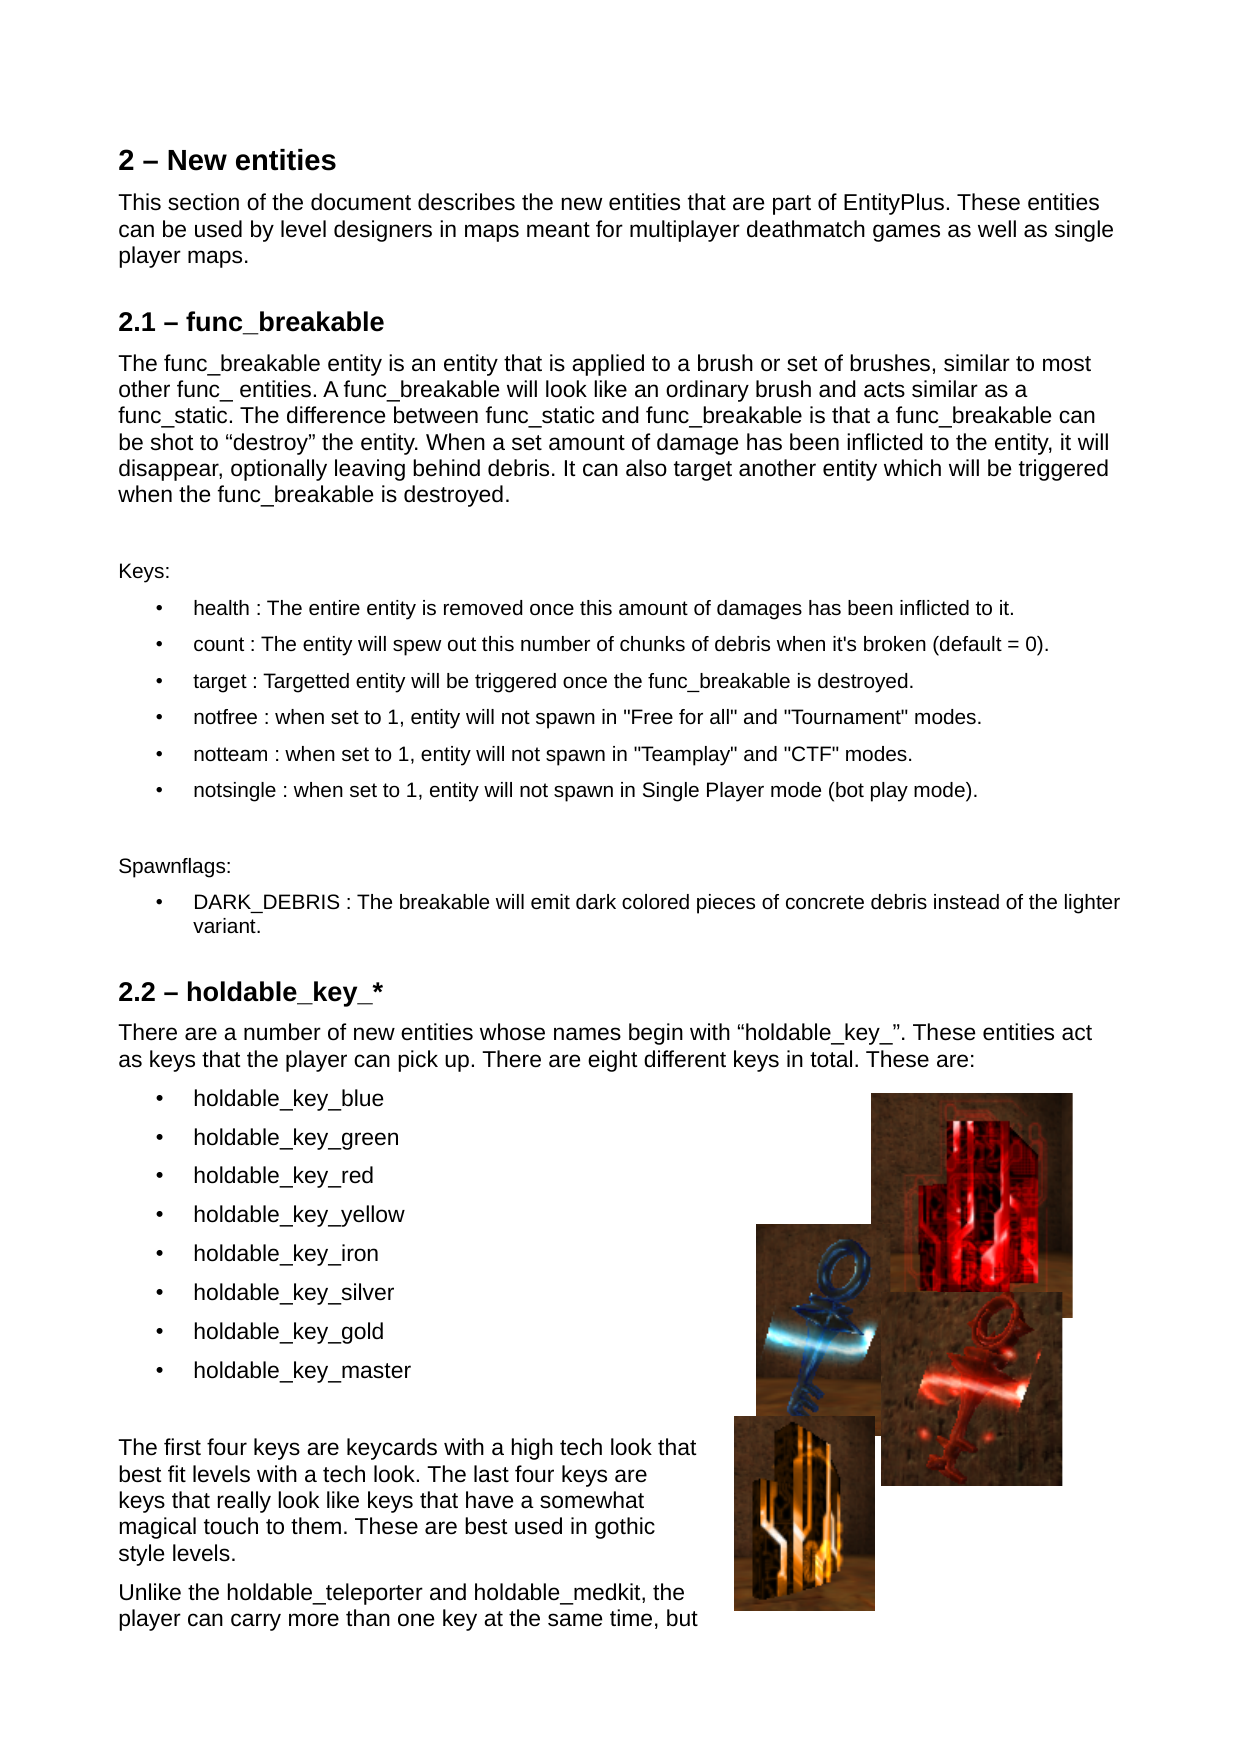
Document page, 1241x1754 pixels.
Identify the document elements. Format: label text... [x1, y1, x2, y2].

list DARK_DEBRIS : The breakable will emit dark colored pieces of concrete debris instead of the lighter variant. [156, 890, 1122, 938]
text Keys: [118, 559, 1122, 583]
list [1073, 1201, 1122, 1227]
list holdable_key_gold [156, 1318, 756, 1344]
list holdable_key_red [156, 1162, 871, 1189]
list health : The entire entity is removed once this amount of damages has been inflicted to it. [156, 595, 1122, 619]
list target : Targetted entity will be triggered once the func_breakable is destroyed. [156, 668, 1122, 693]
list [1073, 1123, 1122, 1150]
picture [734, 1093, 1073, 1611]
list [1073, 1162, 1122, 1189]
text Unlike the holdable_teleporter and holdable_medkit, the player can carry more than one key at the same time, but [118, 1578, 1122, 1631]
list count : The entity will spew out this number of chunks of debris when it's broken (default = 0). [156, 632, 1122, 656]
list [1073, 1240, 1122, 1266]
list notfree : when set to 1, entity will not spawn in "Free for all" and "Tournament" modes. [156, 705, 1122, 729]
list holdable_key_master [156, 1357, 756, 1383]
text This section of the document describes the new entities that are part of EntityPlus. These entities can be used by level designers in maps meant for multiplayer deathmatch games as well as single player maps. [118, 189, 1122, 268]
list [1063, 1357, 1122, 1383]
list holdable_key_yellow [156, 1201, 871, 1227]
list holdable_key_iron [156, 1240, 756, 1266]
subtitle 2 – New entities [118, 143, 1122, 177]
list [1073, 1279, 1122, 1305]
text [875, 1434, 1122, 1566]
list holdable_key_blue [156, 1084, 1122, 1111]
text Spawnflags: [118, 854, 1122, 878]
text The first four keys are keycards with a high tech look that best fit levels with a tech look. The last four keys are keys that really look like keys that have a somewhat magical touch to them. These are best used in gothic style levels. [118, 1434, 734, 1566]
text There are a number of new entities whose names begin with “holdable_key_”. These entities act as keys that the player can pick up. There are eight different keys in total. These are: [118, 1019, 1122, 1072]
list holdable_key_green [156, 1123, 871, 1150]
list holdable_key_silver [156, 1279, 756, 1305]
list notteam : when set to 1, entity will not spawn in "Teamplay" and "CTF" modes. [156, 742, 1122, 766]
text The func_breakable entity is an entity that is applied to a brush or set of brushes, similar to most other func_ entities. A func_breakable will look like an ordinary brush and acts similar as a func_static. The difference between func_static and func_breakable is that a func_breakable can be shot to “destroy” the entity. When a set amount of damage has been inflicted to the entity, it will disappear, optionally leaving behind debris. It can also target another entity which will be triggered when the func_breakable is destroyed. [118, 349, 1122, 508]
list [1063, 1318, 1122, 1344]
subtitle 2.1 – func_breakable [118, 306, 1122, 337]
subtitle 2.2 – holdable_key_* [118, 976, 1122, 1007]
list notsingle : when set to 1, entity will not spawn in Single Player mode (bot play mode). [156, 778, 1122, 802]
